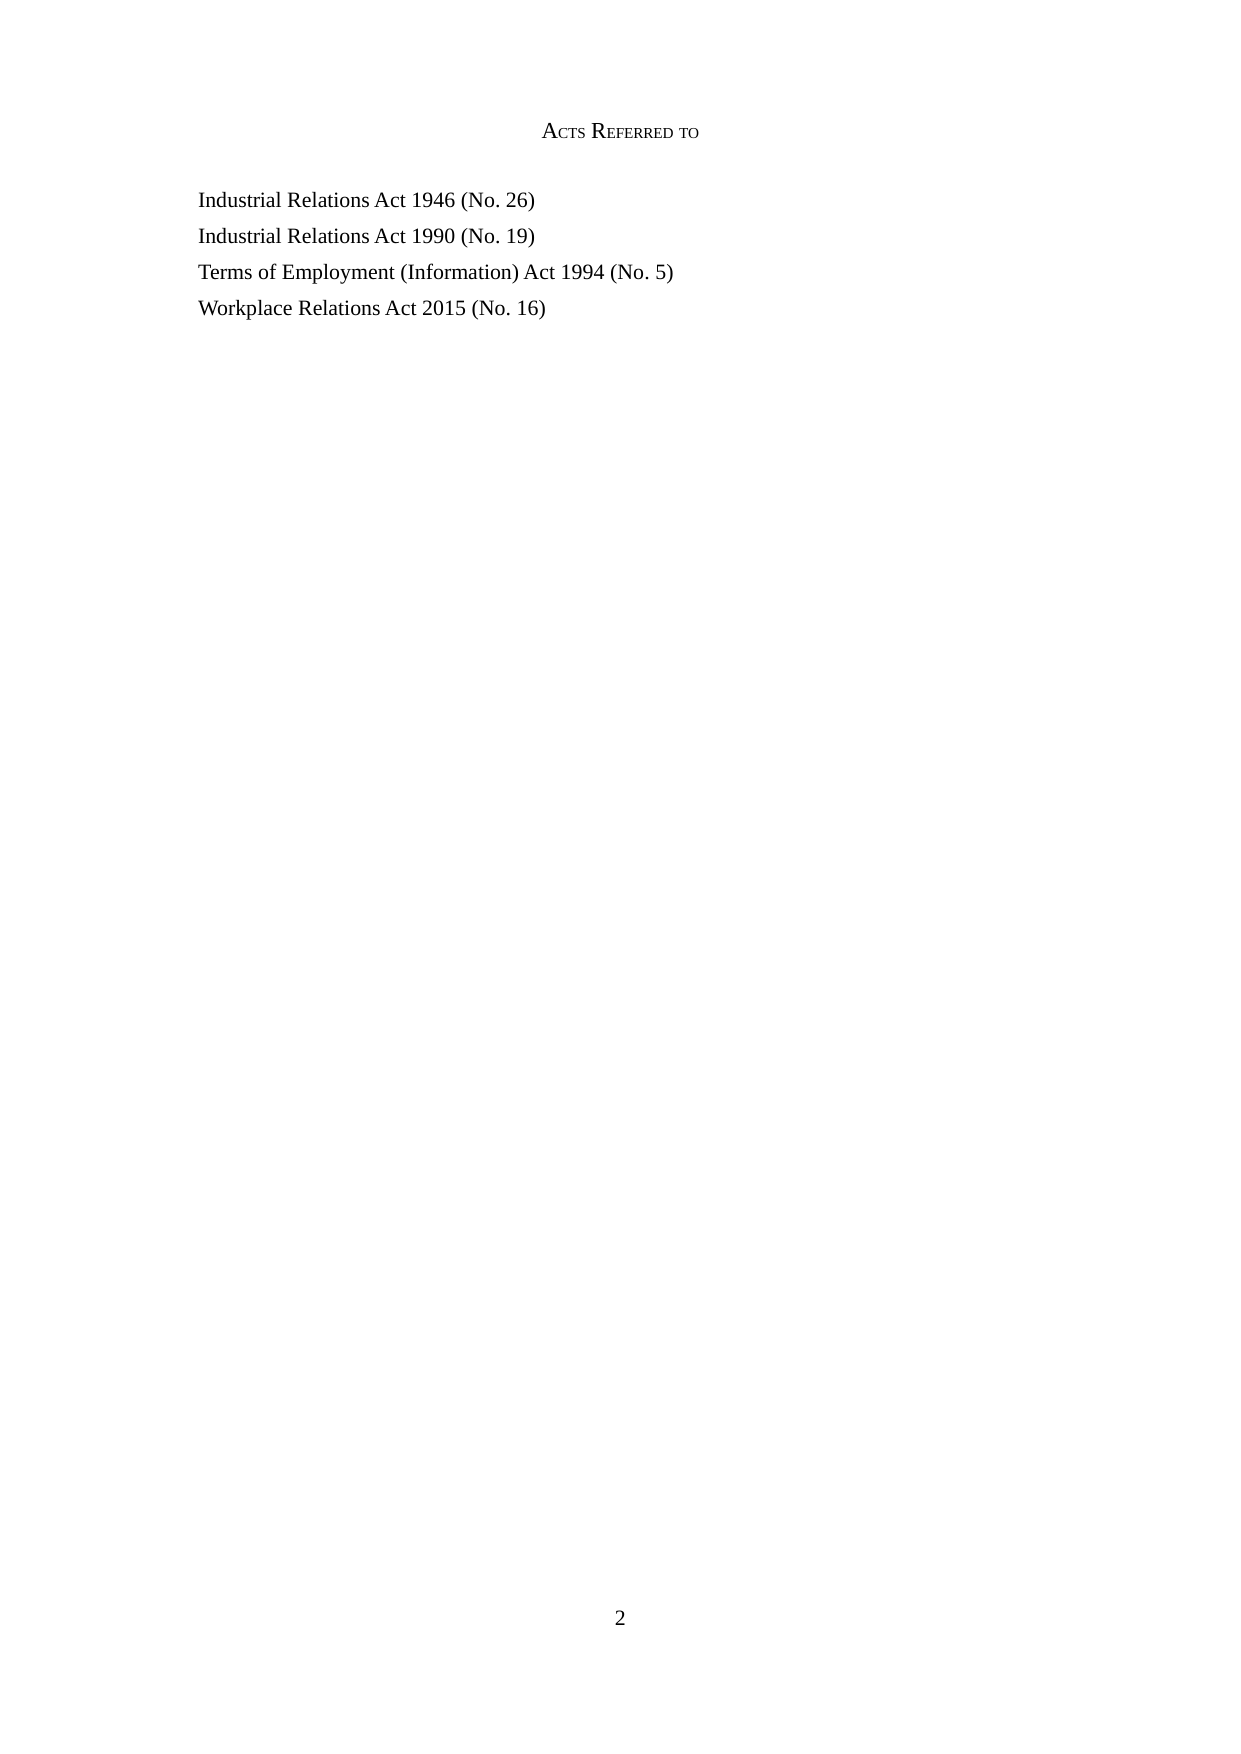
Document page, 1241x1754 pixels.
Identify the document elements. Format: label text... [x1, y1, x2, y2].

text Workplace Relations Act 2015 (No. 16) [198, 296, 1063, 320]
text Terms of Employment (Information) Act 1994 (No. 5) [198, 260, 1063, 284]
text Acts Referred to [177, 118, 1063, 144]
text Industrial Relations Act 1946 (No. 26) [198, 188, 1063, 212]
text Industrial Relations Act 1990 (No. 19) [198, 224, 1063, 248]
